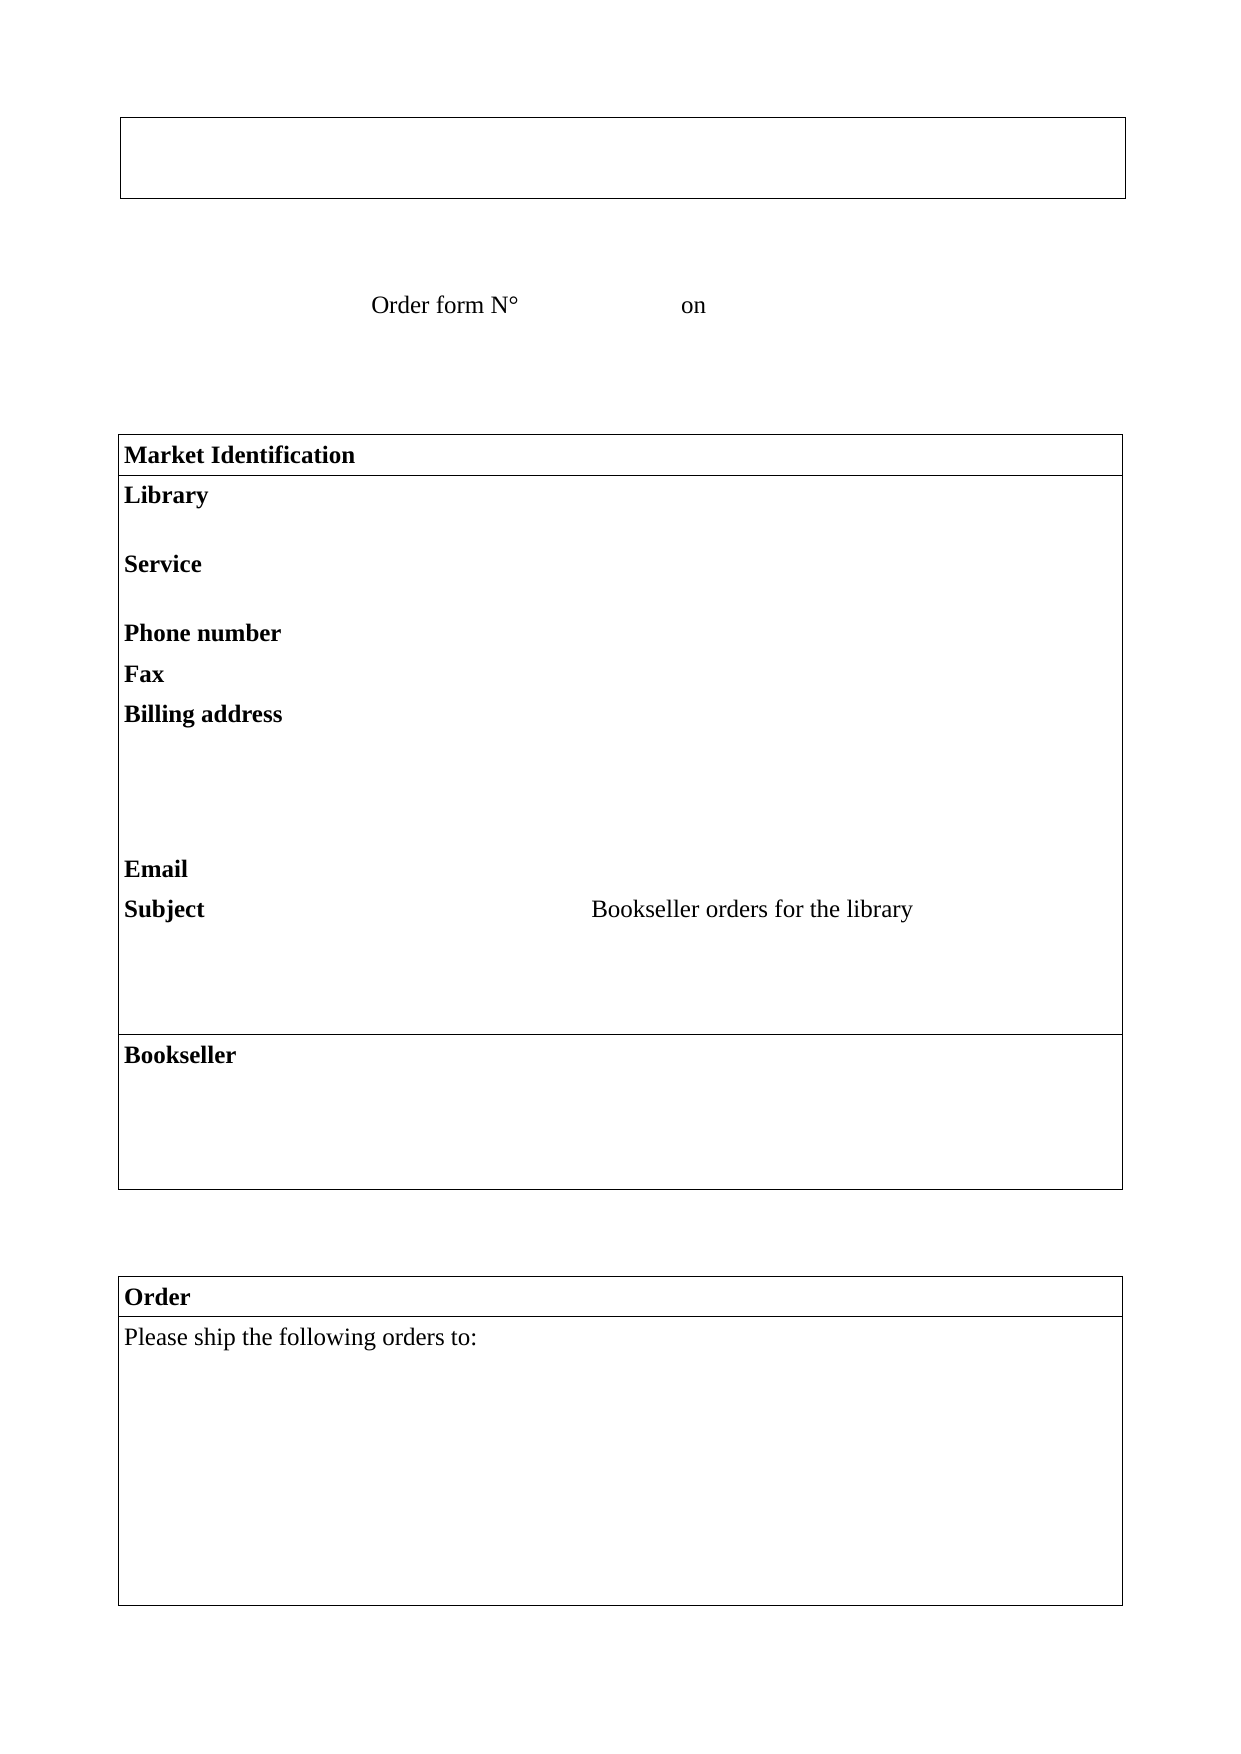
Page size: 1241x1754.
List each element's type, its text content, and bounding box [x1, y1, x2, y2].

table_cell [585, 1035, 1122, 1189]
table_cell Subject [119, 889, 585, 1034]
table_cell Bookseller orders for the library [585, 889, 1122, 1034]
table_header Market Identification [119, 435, 585, 475]
table_cell [585, 544, 1122, 613]
table_cell Fax [119, 653, 585, 693]
table_cell Email [119, 848, 585, 888]
table_cell [585, 653, 1122, 693]
table_header Order [119, 1277, 1122, 1316]
table_cell Phone number [119, 613, 585, 653]
table_cell Bookseller [119, 1035, 585, 1189]
table_cell [585, 693, 1122, 848]
table_cell [585, 848, 1122, 888]
table_cell Billing address [119, 693, 585, 848]
table_cell Please ship the following orders to: [119, 1317, 1122, 1605]
table_cell Service [119, 544, 585, 613]
table_cell [585, 613, 1122, 653]
table_cell Library [119, 476, 585, 544]
table_header [585, 435, 1122, 475]
table_cell [585, 476, 1122, 544]
text Order form N° on [118, 291, 1122, 319]
